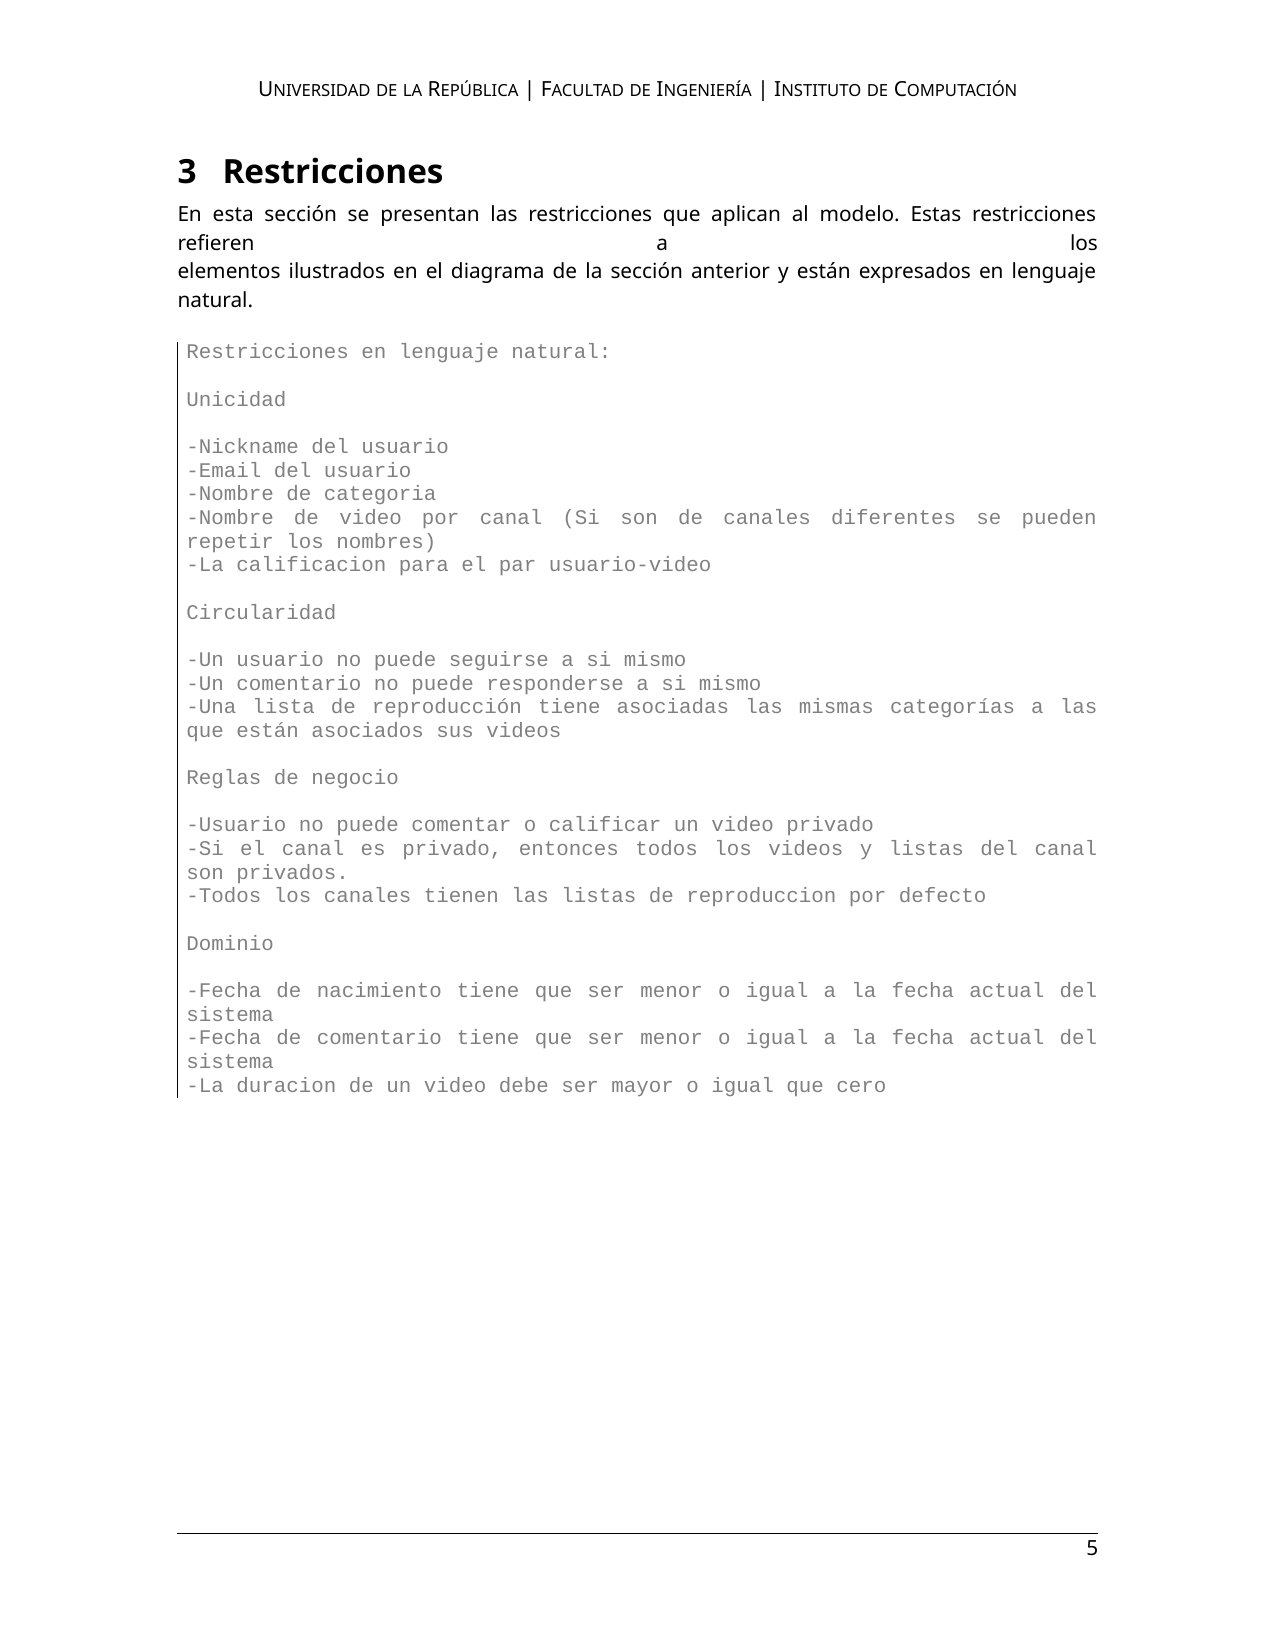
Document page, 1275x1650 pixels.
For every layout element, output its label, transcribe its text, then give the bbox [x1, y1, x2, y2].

text -La calificacion para el par usuario-video [178, 554, 1098, 578]
text -Un usuario no puede seguirse a si mismo [178, 649, 1098, 673]
text -Nickname del usuario [178, 436, 1098, 460]
text En esta sección se presentan las restricciones que aplican al modelo. Estas restricciones refieren a los elementos ilustrados en el diagrama de la sección anterior y están expresados en lenguaje natural. [177, 199, 1098, 313]
text Restricciones en lenguaje natural: [178, 342, 1098, 365]
list Restricciones [177, 148, 1098, 193]
text Dominio [178, 933, 1098, 956]
text -Fecha de nacimiento tiene que ser menor o igual a la fecha actual del sistema [178, 980, 1098, 1027]
text -Todos los canales tienen las listas de reproduccion por defecto [178, 885, 1098, 909]
text -Usuario no puede comentar o calificar un video privado [178, 814, 1098, 838]
text -La duracion de un video debe ser mayor o igual que cero [178, 1074, 1098, 1098]
text Circularidad [178, 602, 1098, 625]
text -Un comentario no puede responderse a si mismo [178, 673, 1098, 696]
text -Nombre de categoria [178, 483, 1098, 507]
text -Nombre de video por canal (Si son de canales diferentes se pueden repetir los nombres) [178, 507, 1098, 554]
text Reglas de negocio [178, 767, 1098, 791]
text -Si el canal es privado, entonces todos los videos y listas del canal son privados. [178, 838, 1098, 885]
text -Email del usuario [178, 460, 1098, 483]
text -Una lista de reproducción tiene asociadas las mismas categorías a las que están asociados sus videos [178, 696, 1098, 743]
text -Fecha de comentario tiene que ser menor o igual a la fecha actual del sistema [178, 1027, 1098, 1074]
text Unicidad [178, 389, 1098, 412]
